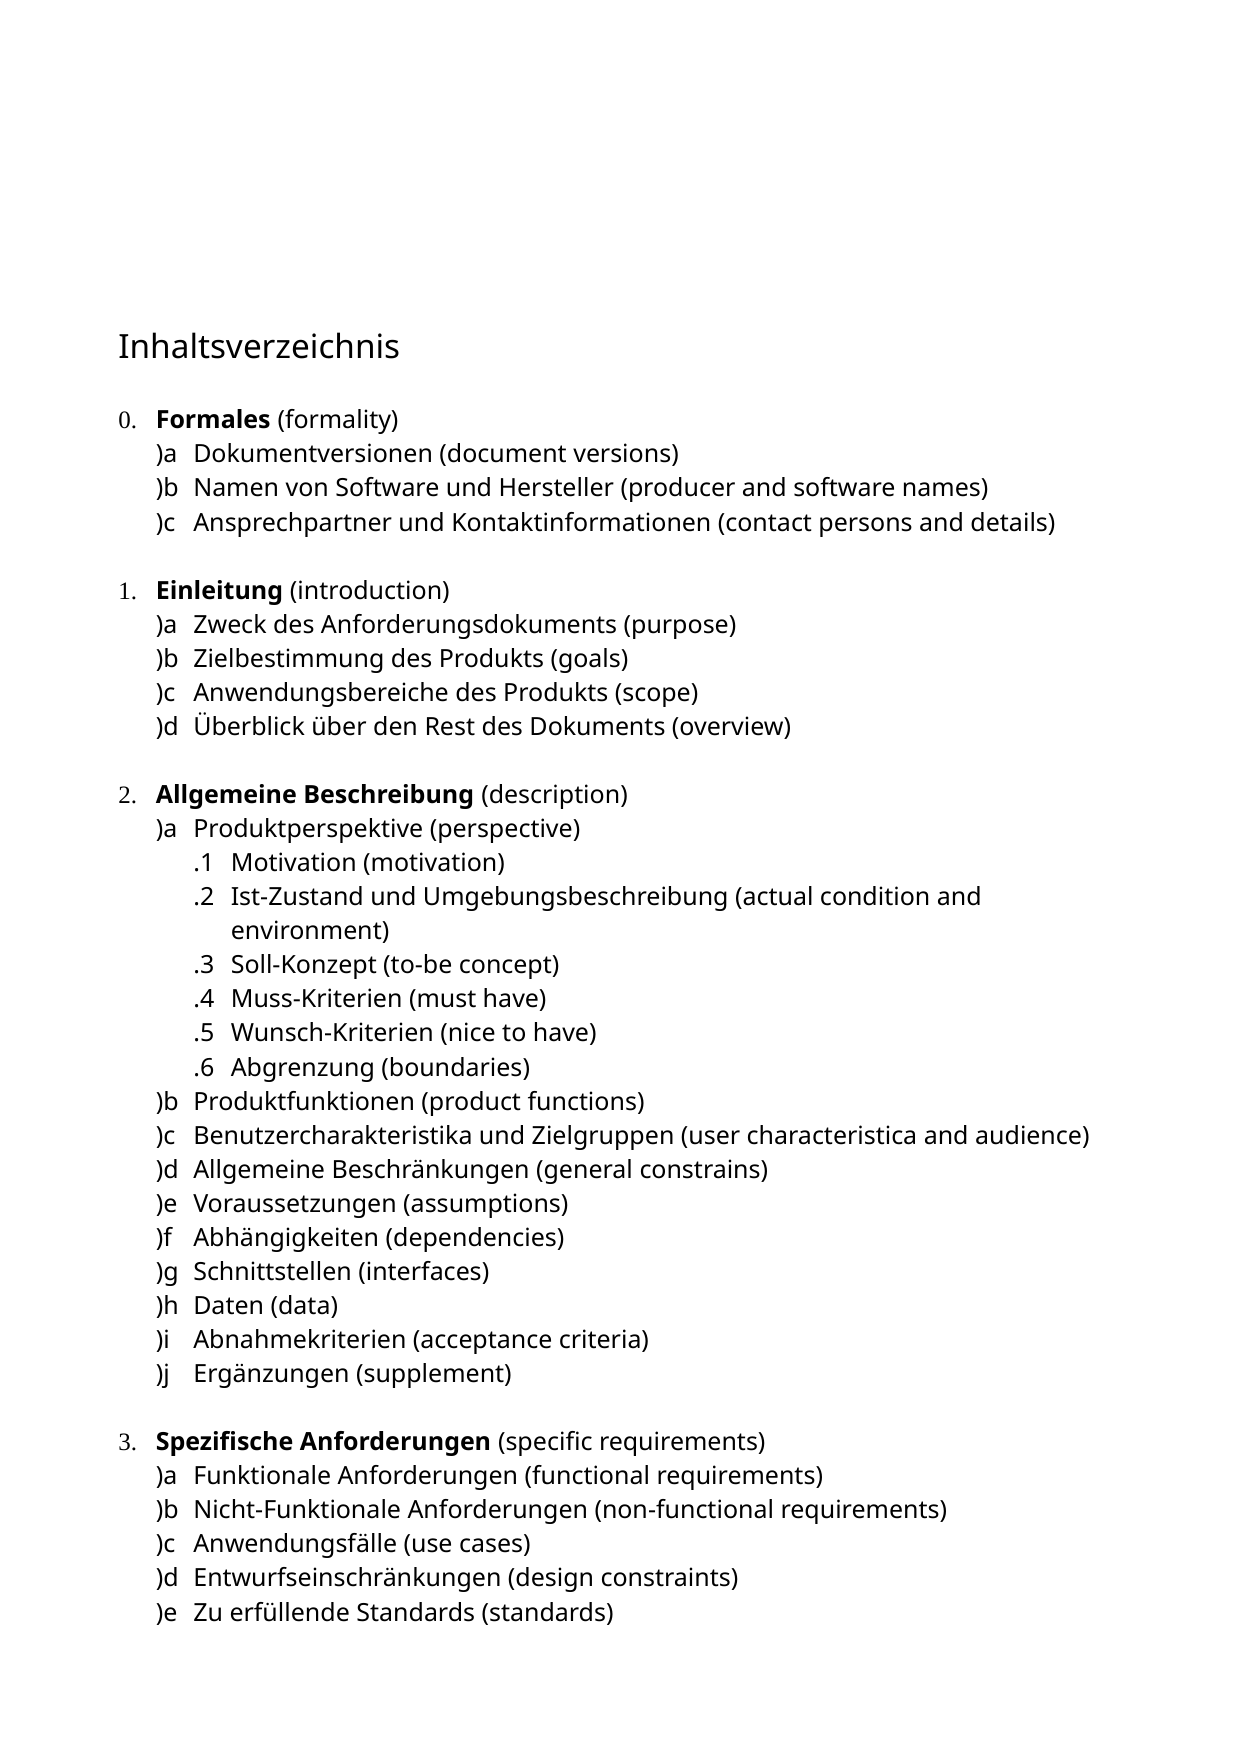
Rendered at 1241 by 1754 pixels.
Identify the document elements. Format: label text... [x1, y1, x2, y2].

list Abhängigkeiten (dependencies) [156, 1219, 1122, 1253]
list Formales (formality) [118, 402, 1122, 436]
list Anwendungsfälle (use cases) [156, 1526, 1122, 1560]
list Allgemeine Beschränkungen (general constrains) [156, 1151, 1122, 1185]
list Einleitung (introduction) [118, 572, 1122, 606]
list Zweck des Anforderungsdokuments (purpose) [156, 606, 1122, 640]
list Abgrenzung (boundaries) [193, 1049, 1122, 1083]
list Wunsch-Kriterien (nice to have) [193, 1015, 1122, 1049]
list Produktfunktionen (product functions) [156, 1083, 1122, 1117]
list Soll-Konzept (to-be concept) [193, 947, 1122, 981]
list Voraussetzungen (assumptions) [156, 1185, 1122, 1219]
list Anwendungsbereiche des Produkts (scope) [156, 674, 1122, 708]
list Dokumentversionen (document versions) [156, 436, 1122, 470]
list Spezifische Anforderungen (specific requirements) [118, 1424, 1122, 1458]
list Muss-Kriterien (must have) [193, 981, 1122, 1015]
text Inhaltsverzeichnis [118, 322, 1122, 368]
list Allgemeine Beschreibung (description) [118, 777, 1122, 811]
list Schnittstellen (interfaces) [156, 1253, 1122, 1288]
list Daten (data) [156, 1288, 1122, 1322]
list Motivation (motivation) [193, 845, 1122, 879]
list Nicht-Funktionale Anforderungen (non-functional requirements) [156, 1492, 1122, 1526]
list Abnahmekriterien (acceptance criteria) [156, 1322, 1122, 1356]
list Zielbestimmung des Produkts (goals) [156, 640, 1122, 674]
list Benutzercharakteristika und Zielgruppen (user characteristica and audience) [156, 1117, 1122, 1151]
list Funktionale Anforderungen (functional requirements) [156, 1458, 1122, 1492]
list Ist-Zustand und Umgebungsbeschreibung (actual condition and environment) [193, 879, 1122, 947]
list Überblick über den Rest des Dokuments (overview) [156, 708, 1122, 743]
list Entwurfseinschränkungen (design constraints) [156, 1560, 1122, 1594]
list Namen von Software und Hersteller (producer and software names) [156, 470, 1122, 504]
list Zu erfüllende Standards (standards) [156, 1594, 1122, 1628]
list Ergänzungen (supplement) [156, 1356, 1122, 1390]
list Ansprechpartner und Kontaktinformationen (contact persons and details) [156, 504, 1122, 538]
list Produktperspektive (perspective) [156, 811, 1122, 845]
